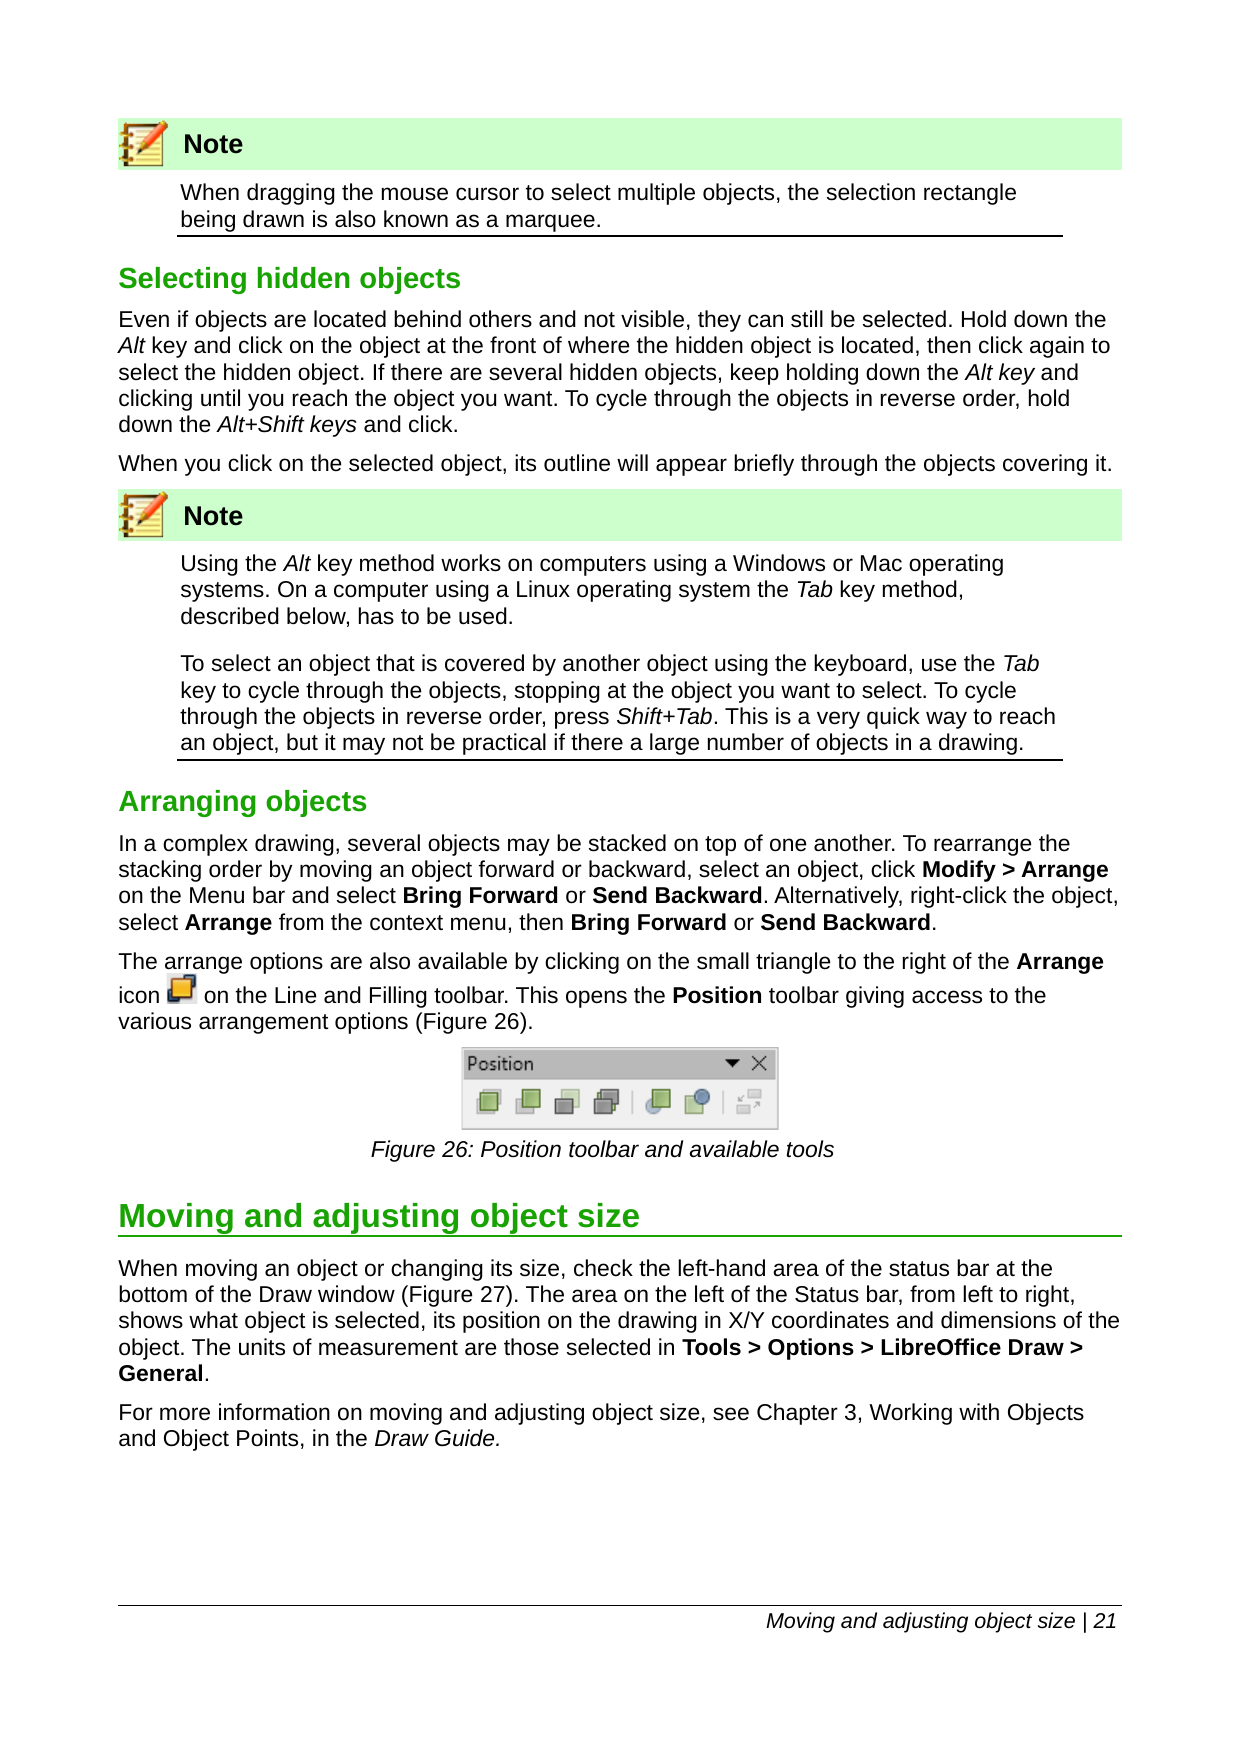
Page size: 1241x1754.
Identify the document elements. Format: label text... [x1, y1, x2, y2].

text When you click on the selected object, its outline will appear briefly through the objects covering it. [118, 450, 1122, 477]
picture [461, 1047, 779, 1130]
text When moving an object or changing its size, check the left-hand area of the status bar at the bottom of the Draw window (Figure 27). The area on the left of the Status bar, from left to right, shows what object is selected, its position on the drawing in X/Y coordinates and dimensions of the object. The units of measurement are those selected in Tools > Options > LibreOffice Draw > General. [118, 1255, 1122, 1387]
text In a complex drawing, several objects may be stacked on top of one another. To rearrange the stacking order by moving an object forward or backward, select an object, click Modify > Arrange on the Menu bar and select Bring Forward or Send Backward. Alternatively, right-click the object, select Arrange from the context menu, then Bring Forward or Send Backward. [118, 830, 1122, 935]
text Using the Alt key method works on computers using a Windows or Mac operating systems. On a computer using a Linux operating system the Tab key method, described below, has to be used. [177, 547, 1063, 629]
subtitle Note [118, 118, 1122, 170]
text Even if objects are located behind others and not visible, they can still be selected. Hold down the Alt key and click on the object at the front of where the hidden object is located, then click again to select the hidden object. If there are several hidden objects, keep holding down the Alt key and clicking until you reach the object you want. To cycle through the objects in reverse order, hold down the Alt+Shift keys and click. [118, 306, 1122, 438]
text Figure 26: Position toolbar and available tools [371, 1136, 869, 1162]
text To select an object that is covered by another object using the keyboard, use the Tab key to cycle through the objects, stopping at the object you want to select. To cycle through the objects in reverse order, press Shift+Tab. This is a very quick way to reach an object, but it may not be practical if there a large number of objects in a drawing. [177, 647, 1063, 759]
picture [166, 973, 198, 1004]
text For more information on moving and adjusting object size, see Chapter 3, Working with Objects and Object Points, in the Draw Guide. [118, 1399, 1122, 1452]
subtitle Moving and adjusting object size [118, 1197, 1122, 1235]
picture [119, 119, 170, 170]
subtitle Note [118, 489, 1122, 541]
subtitle Arranging objects [118, 784, 1122, 818]
picture [119, 490, 170, 541]
subtitle Selecting hidden objects [118, 261, 1122, 294]
text When dragging the mouse cursor to select multiple objects, the selection rectangle being drawn is also known as a marquee. [177, 176, 1063, 235]
text The arrange options are also available by clicking on the small triangle to the right of the Arrange icon on the Line and Filling toolbar. This opens the Position toolbar giving access to the various arrangement options (Figure 26). [118, 948, 1122, 1035]
